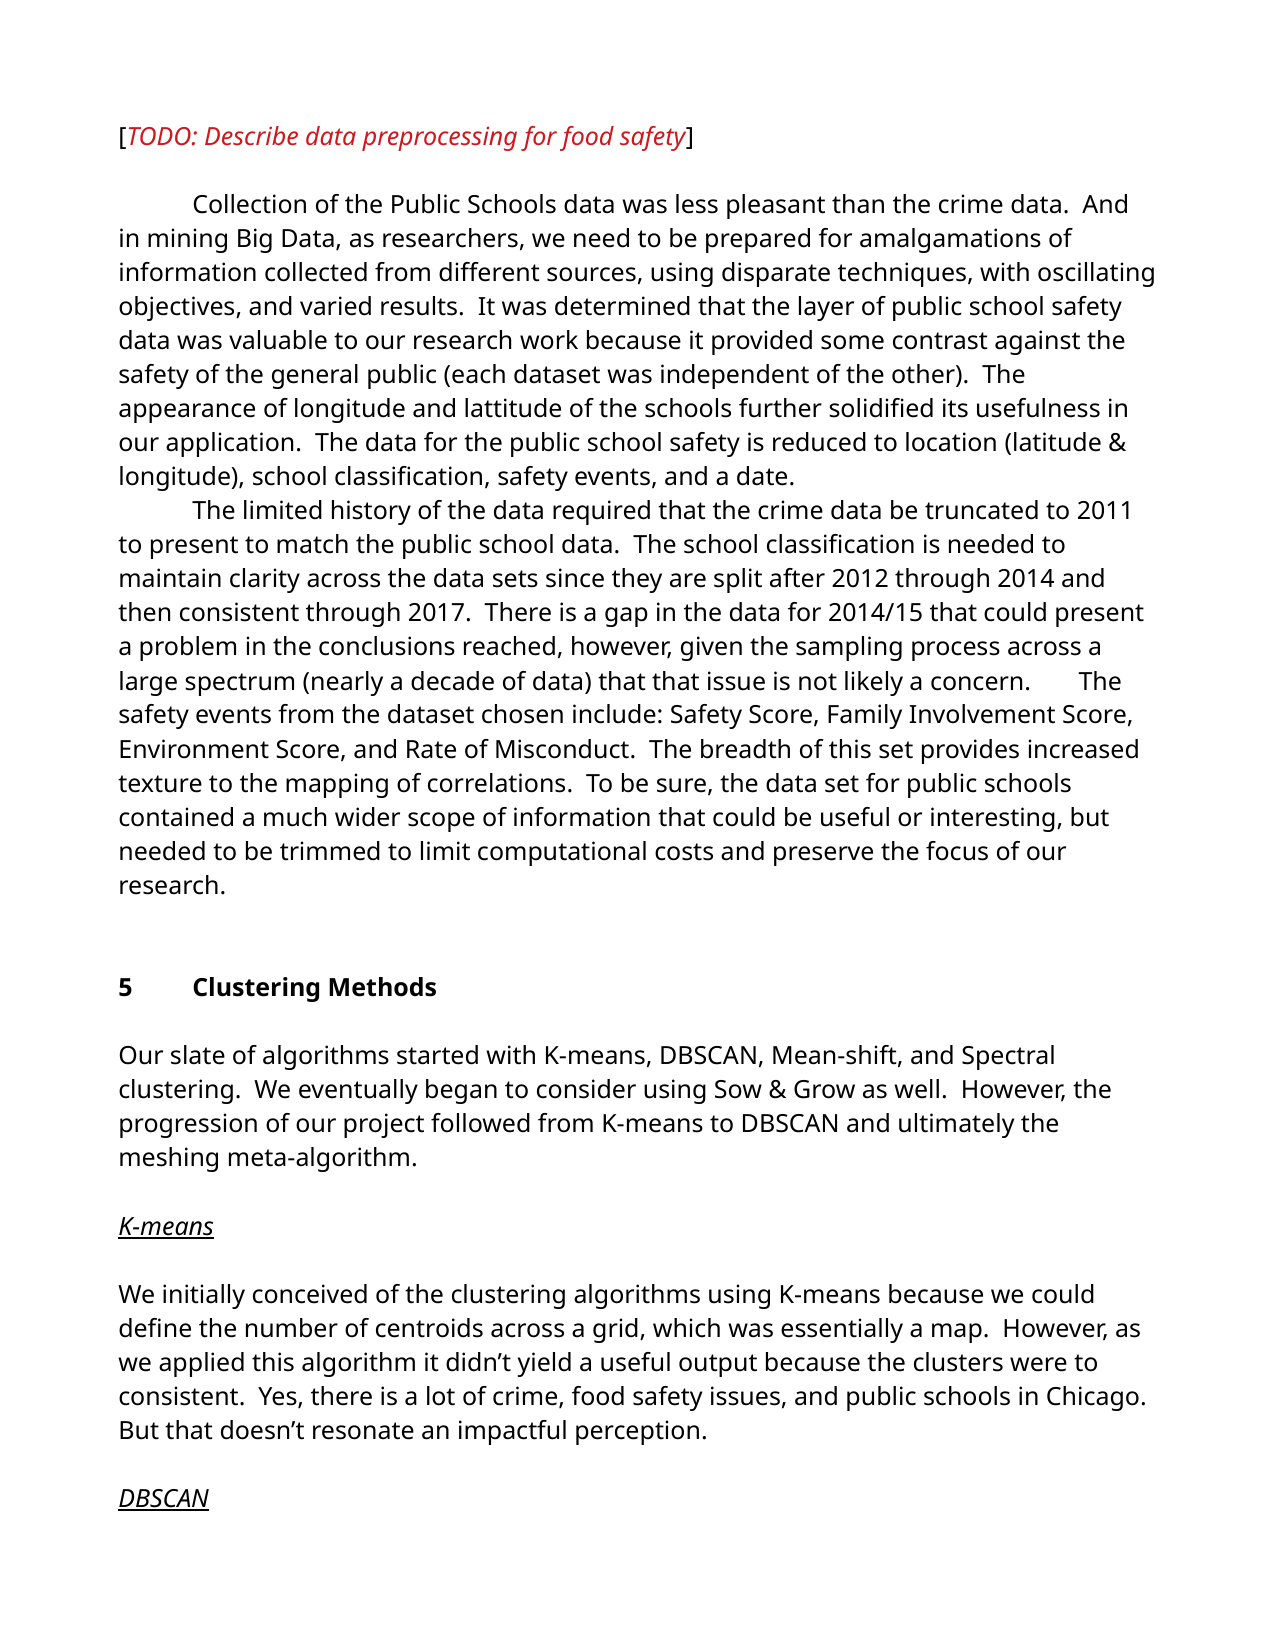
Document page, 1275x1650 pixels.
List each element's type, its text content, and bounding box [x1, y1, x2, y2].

text 5 Clustering Methods [118, 970, 1157, 1004]
text We initially conceived of the clustering algorithms using K-means because we could define the number of centroids across a grid, which was essentially a map. However, as we applied this algorithm it didn’t yield a useful output because the clusters were to consistent. Yes, there is a lot of crime, food safety issues, and public schools in Chicago. But that doesn’t resonate an impactful perception. [118, 1276, 1157, 1447]
text [TODO: Describe data preprocessing for food safety] [118, 118, 1157, 152]
text The limited history of the data required that the crime data be truncated to 2011 to present to match the public school data. The school classification is needed to maintain clarity across the data sets since they are split after 2012 through 2014 and then consistent through 2017. There is a gap in the data for 2014/15 that could present a problem in the conclusions reached, however, given the sampling process across a large spectrum (nearly a decade of data) that that issue is not likely a concern. The safety events from the dataset chosen include: Safety Score, Family Involvement Score, Environment Score, and Rate of Misconduct. The breadth of this set provides increased texture to the mapping of correlations. To be sure, the data set for public schools contained a much wider scope of information that could be useful or interesting, but needed to be trimmed to limit computational costs and preserve the focus of our research. [118, 493, 1157, 902]
text Collection of the Public Schools data was less pleasant than the crime data. And in mining Big Data, as researchers, we need to be prepared for amalgamations of information collected from different sources, using disparate techniques, with oscillating objectives, and varied results. It was determined that the layer of public school safety data was valuable to our research work because it provided some contrast against the safety of the general public (each dataset was independent of the other). The appearance of longitude and lattitude of the schools further solidified its usefulness in our application. The data for the public school safety is reduced to location (latitude & longitude), school classification, safety events, and a date. [118, 186, 1157, 493]
text K-means [118, 1208, 1157, 1242]
text DBSCAN [118, 1481, 1157, 1515]
text Our slate of algorithms started with K-means, DBSCAN, Mean-shift, and Spectral clustering. We eventually began to consider using Sow & Grow as well. However, the progression of our project followed from K-means to DBSCAN and ultimately the meshing meta-algorithm. [118, 1038, 1157, 1174]
